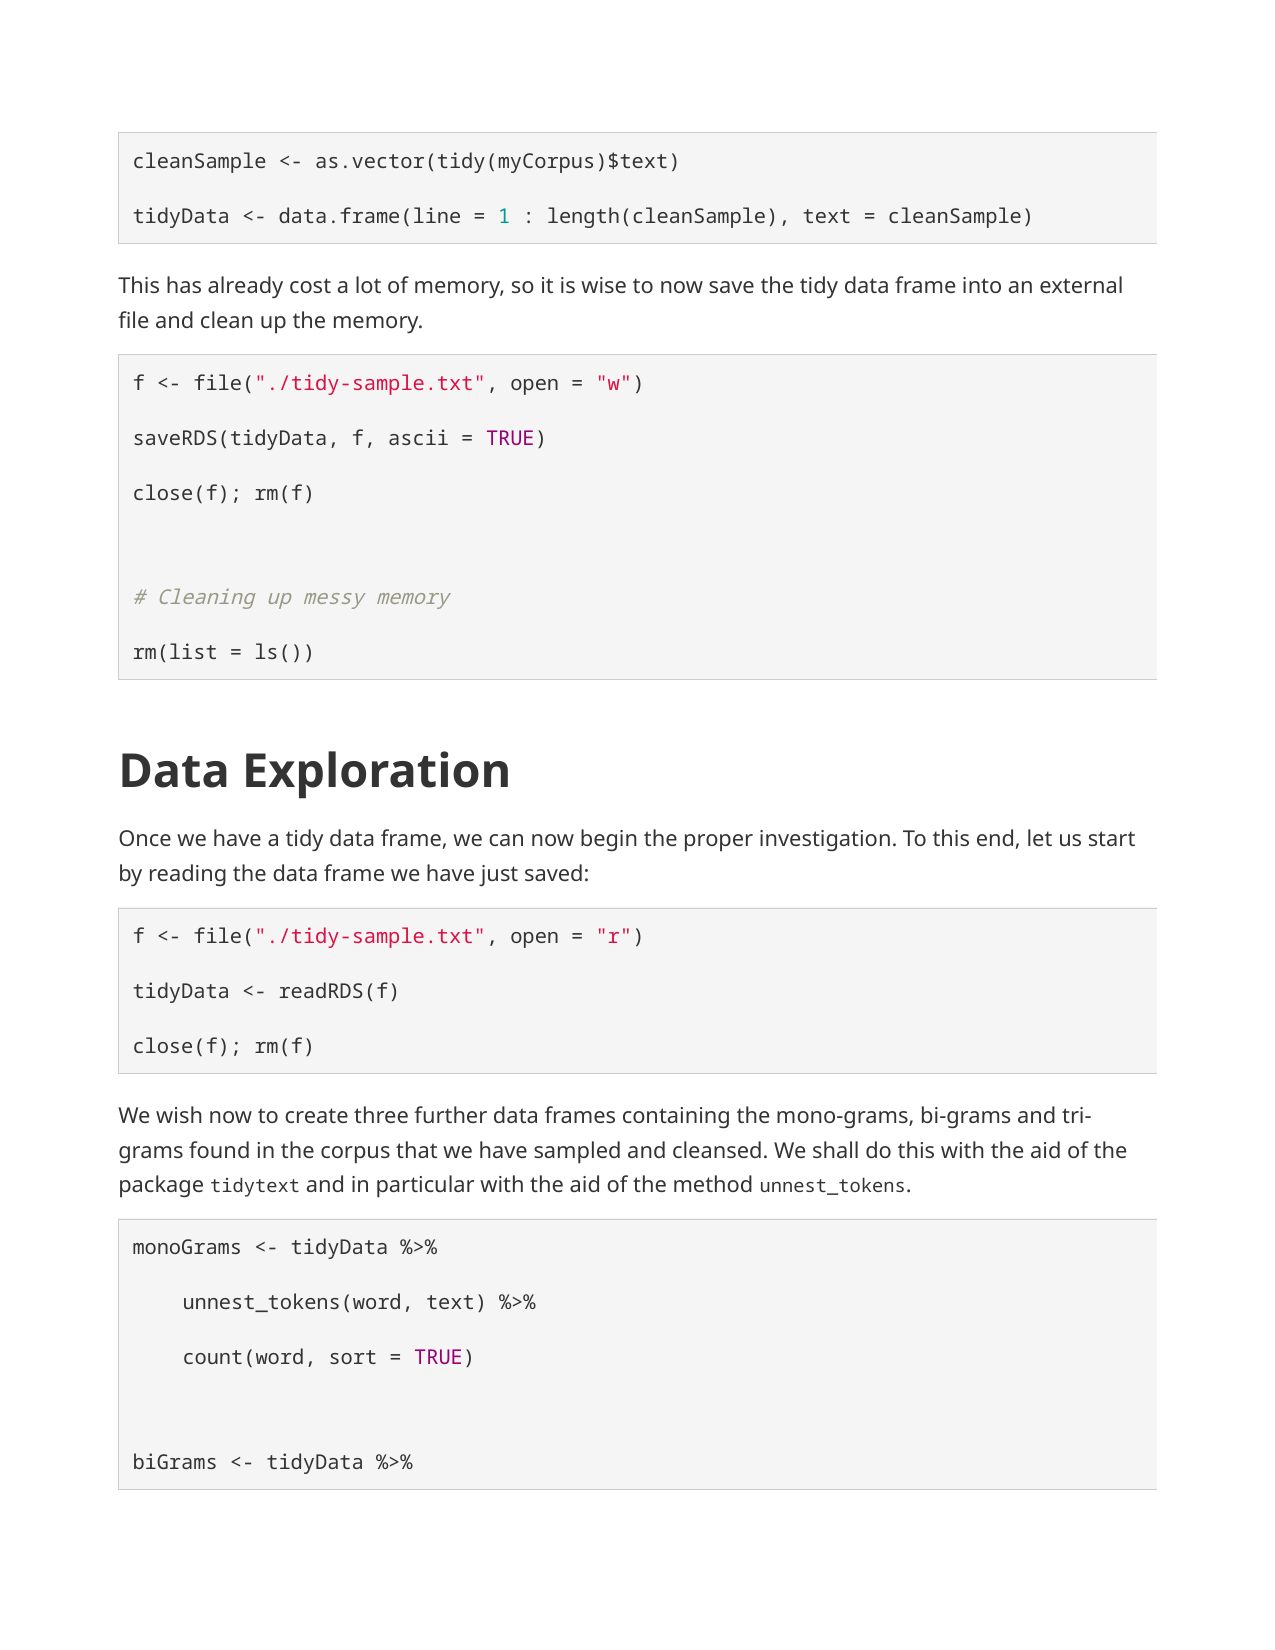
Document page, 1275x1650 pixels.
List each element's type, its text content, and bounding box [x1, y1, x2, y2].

text f <- file("./tidy-sample.txt", open = "r") [119, 909, 1157, 949]
text close(f); rm(f) [119, 464, 1157, 506]
text # Cleaning up messy memory [119, 568, 1157, 610]
text count(word, sort = TRUE) [119, 1329, 1157, 1371]
text Once we have a tidy data frame, we can now begin the proper investigation. To this end, let us start by reading the data frame we have just saved: [118, 823, 1157, 887]
text This has already cost a lot of memory, so it is wise to now save the tidy data frame into an external file and clean up the memory. [118, 270, 1157, 334]
text tidyData <- readRDS(f) [119, 962, 1157, 1004]
text tidyData <- data.frame(line = 1 : length(cleanSample), text = cleanSample) [119, 187, 1157, 243]
text f <- file("./tidy-sample.txt", open = "w") [119, 355, 1157, 396]
text close(f); rm(f) [119, 1017, 1157, 1073]
text saveRDS(tidyData, f, ascii = TRUE) [119, 409, 1157, 451]
text monoGrams <- tidyData %>% [119, 1220, 1157, 1260]
text cleanSample <- as.vector(tidy(myCorpus)$text) [119, 133, 1157, 174]
text unnest_tokens(word, text) %>% [119, 1273, 1157, 1316]
text biGrams <- tidyData %>% [119, 1433, 1157, 1489]
text rm(list = ls()) [119, 623, 1157, 679]
subtitle Data Exploration [118, 738, 1157, 801]
text We wish now to create three further data frames containing the mono-grams, bi-grams and tri-grams found in the corpus that we have sampled and cleansed. We shall do this with the aid of the package tidytext and in particular with the aid of the method unnest_tokens. [118, 1100, 1157, 1198]
